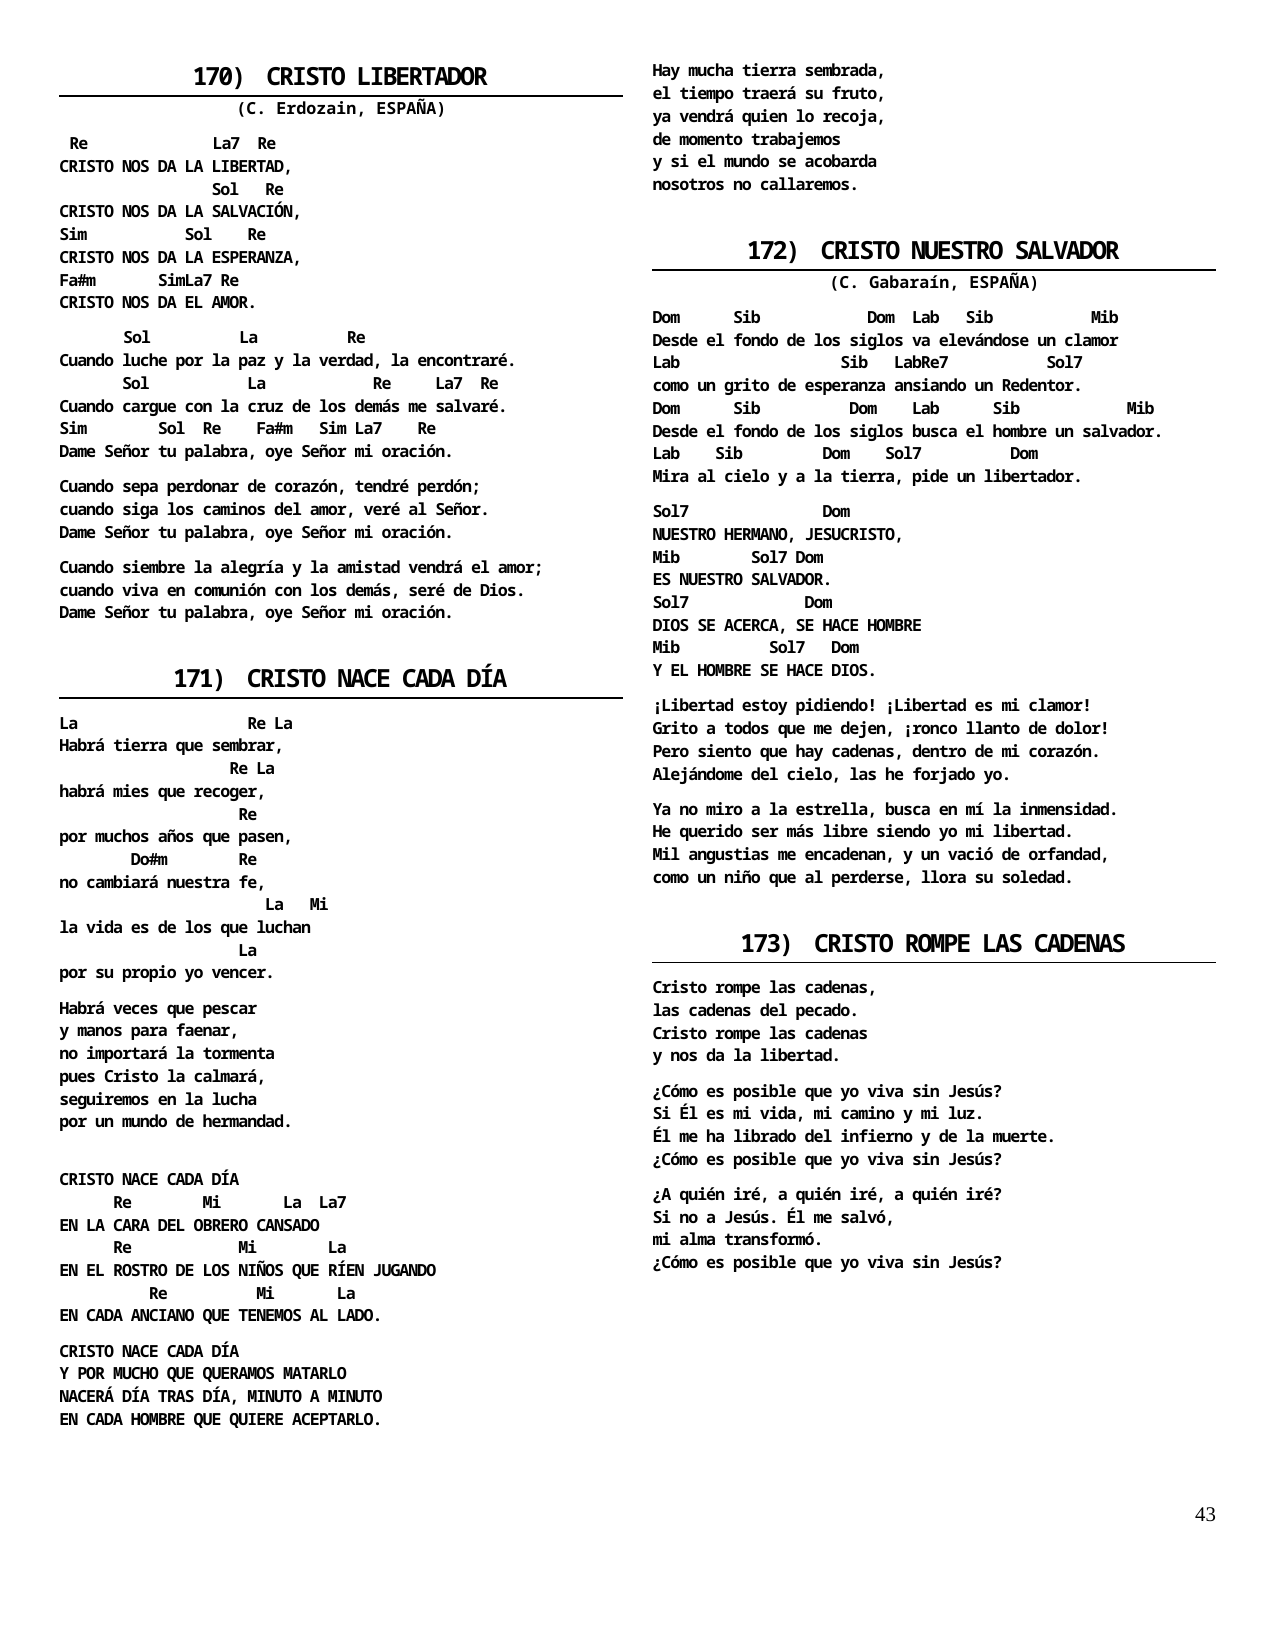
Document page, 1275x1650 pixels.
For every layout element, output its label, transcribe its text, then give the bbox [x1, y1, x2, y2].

subtitle Cristo Nuestro Salvador [652, 233, 1216, 269]
text Ya no miro a la estrella, busca en mí la inmensidad. He querido ser más libre siendo yo mi libertad. Mil angustias me encadenan, y un vació de orfandad, como un niño que al perderse, llora su soledad. [652, 797, 1216, 888]
text (C. Gabaraín, ESPAÑA) [652, 271, 1216, 293]
text Habrá veces que pescar y manos para faenar, no importará la tormenta pues Cristo la calmará, seguiremos en la lucha por un mundo de hermandad. [59, 996, 623, 1133]
text Sol7 Dom NUESTRO HERMANO, JESUCRISTO, Mib Sol7 Dom ES NUESTRO SALVADOR. Sol7 Dom DIOS SE ACERCA, SE HACE HOMBRE Mib Sol7 Dom Y EL HOMBRE SE HACE DIOS. [652, 500, 1216, 682]
text Re La7 Re CRISTO NOS DA LA LIBERTAD, Sol Re CRISTO NOS DA LA SALVACIÓN, Sim Sol Re CRISTO NOS DA LA ESPERANZA, Fa#m SimLa7 Re CRISTO NOS DA EL AMOR. [59, 132, 623, 314]
text Cuando siembre la alegría y la amistad vendrá el amor; cuando viva en comunión con los demás, seré de Dios. Dame Señor tu palabra, oye Señor mi oración. [59, 556, 623, 624]
text Dom Sib Dom Lab Sib Mib Desde el fondo de los siglos va elevándose un clamor Lab Sib LabRe7 Sol7 como un grito de esperanza ansiando un Redentor. Dom Sib Dom Lab Sib Mib Desde el fondo de los siglos busca el hombre un salvador. Lab Sib Dom Sol7 Dom Mira al cielo y a la tierra, pide un libertador. [652, 306, 1216, 487]
text ¿A quién iré, a quién iré, a quién iré? Si no a Jesús. Él me salvó, mi alma transformó. ¿Cómo es posible que yo viva sin Jesús? [652, 1183, 1216, 1273]
text (C. Erdozain, ESPAÑA) [59, 97, 623, 119]
subtitle Cristo Libertador [59, 59, 623, 95]
text Sol La Re Cuando luche por la paz y la verdad, la encontraré. Sol La Re La7 Re Cuando cargue con la cruz de los demás me salvaré. Sim Sol Re Fa#m Sim La7 Re Dame Señor tu palabra, oye Señor mi oración. [59, 326, 623, 462]
subtitle Cristo Rompe Las Cadenas [652, 926, 1216, 962]
text ¿Cómo es posible que yo viva sin Jesús? Si Él es mi vida, mi camino y mi luz. Él me ha librado del infierno y de la muerte. ¿Cómo es posible que yo viva sin Jesús? [652, 1079, 1216, 1170]
subtitle Cristo Nace Cada Día [59, 661, 623, 697]
text La Re La Habrá tierra que sembrar, Re La habrá mies que recoger, Re por muchos años que pasen, Do#m Re no cambiará nuestra fe, La Mi la vida es de los que luchan La por su propio yo vencer. [59, 711, 623, 984]
text CRISTO NACE CADA DÍA Re Mi La La7 EN LA CARA DEL OBRERO CANSADO Re Mi La EN EL ROSTRO DE LOS NIÑOS QUE RÍEN JUGANDO Re Mi La EN CADA ANCIANO QUE TENEMOS AL LADO. [59, 1145, 623, 1327]
text Hay mucha tierra sembrada, el tiempo traerá su fruto, ya vendrá quien lo recoja, de momento trabajemos y si el mundo se acobarda nosotros no callaremos. [652, 59, 1216, 195]
text Cuando sepa perdonar de corazón, tendré perdón; cuando siga los caminos del amor, veré al Señor. Dame Señor tu palabra, oye Señor mi oración. [59, 475, 623, 543]
text CRISTO NACE CADA DÍA Y POR MUCHO QUE QUERAMOS MATARLO NACERÁ DÍA TRAS DÍA, MINUTO A MINUTO EN CADA HOMBRE QUE QUIERE ACEPTARLO. [59, 1339, 623, 1430]
text ¡Libertad estoy pidiendo! ¡Libertad es mi clamor! Grito a todos que me dejen, ¡ronco llanto de dolor! Pero siento que hay cadenas, dentro de mi corazón. Alejándome del cielo, las he forjado yo. [652, 694, 1216, 785]
text Cristo rompe las cadenas, las cadenas del pecado. Cristo rompe las cadenas y nos da la libertad. [652, 976, 1216, 1067]
